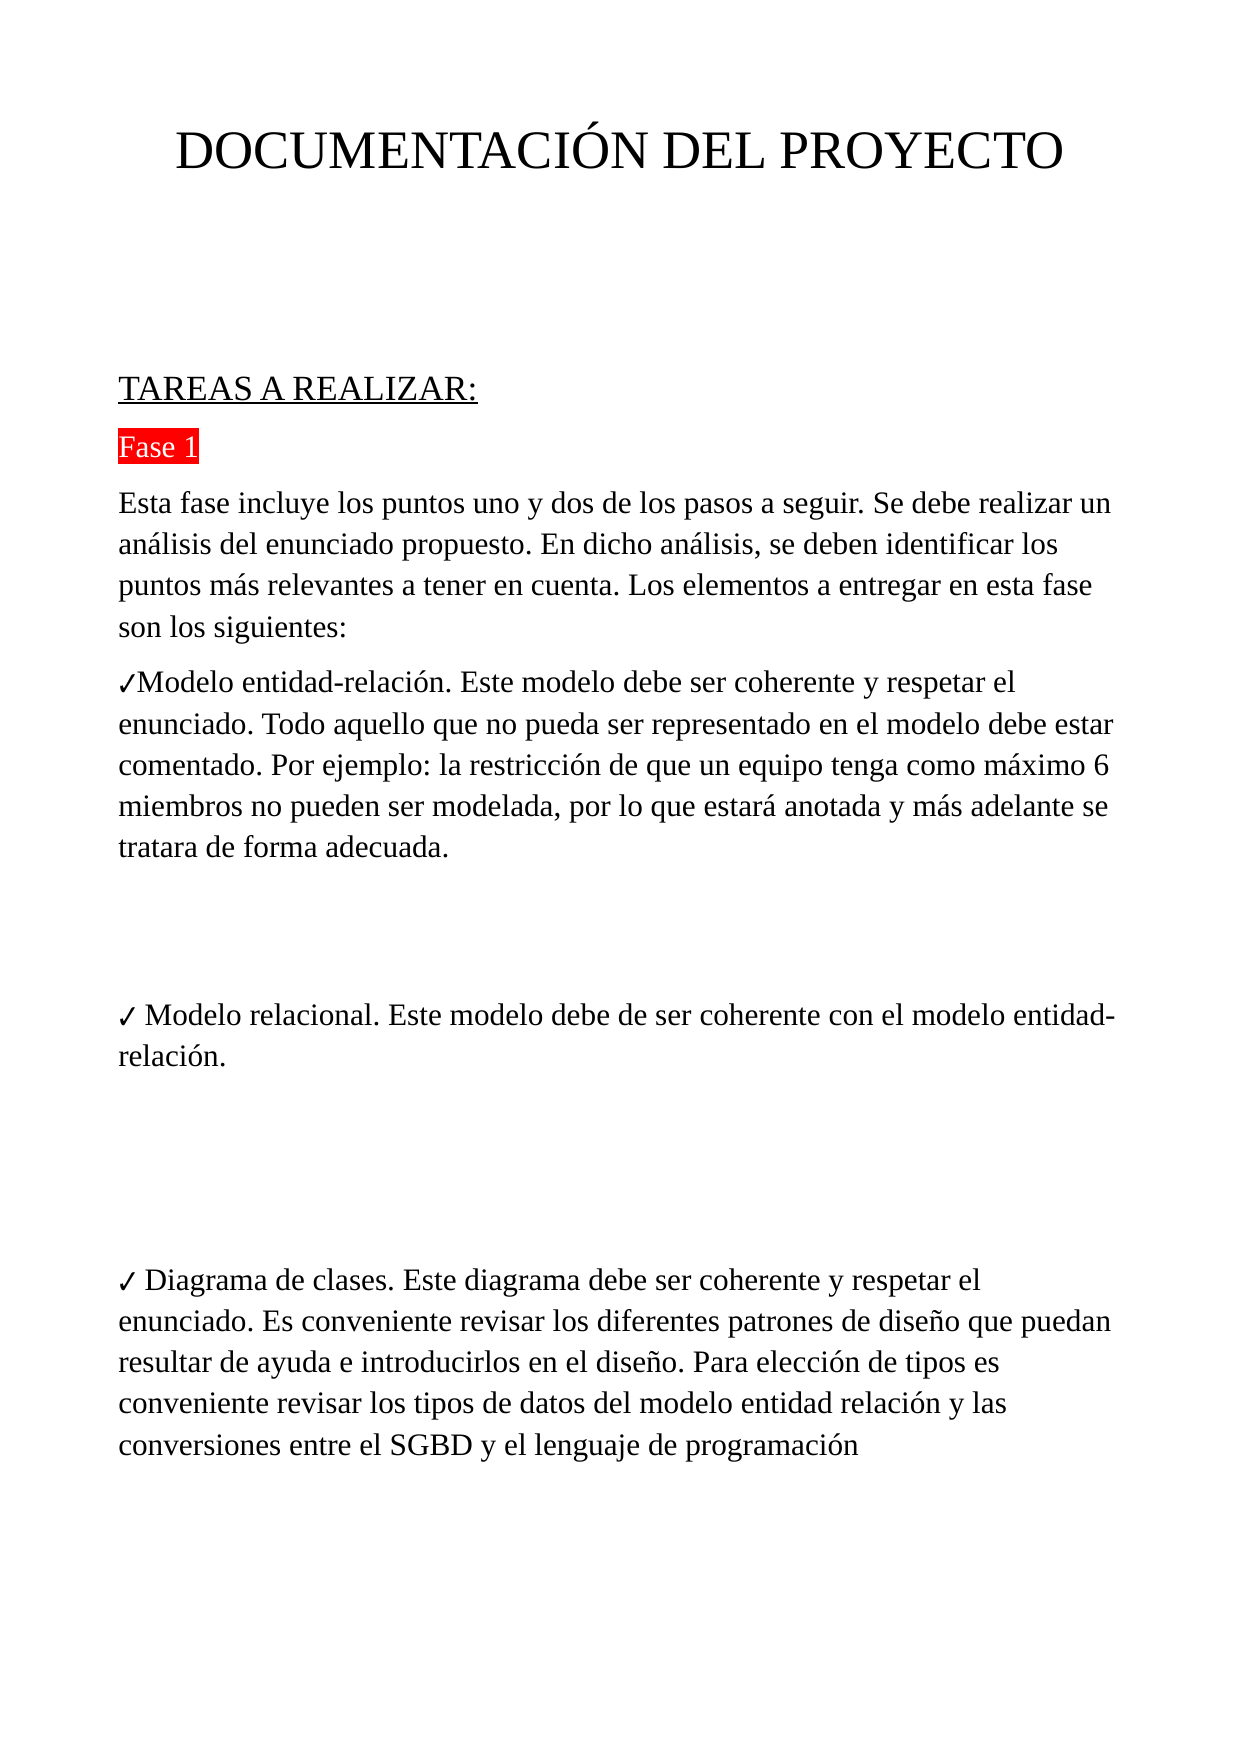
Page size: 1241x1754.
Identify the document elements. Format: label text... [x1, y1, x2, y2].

text ✔ Diagrama de clases. Este diagrama debe ser coherente y respetar el enunciado. Es conveniente revisar los diferentes patrones de diseño que puedan resultar de ayuda e introducirlos en el diseño. Para elección de tipos es conveniente revisar los tipos de datos del modelo entidad relación y las conversiones entre el SGBD y el lenguaje de programación [118, 1261, 1122, 1462]
text ✔ Modelo relacional. Este modelo debe de ser coherente con el modelo entidad-relación. [118, 996, 1122, 1073]
text TAREAS A REALIZAR: [118, 367, 1122, 408]
text Esta fase incluye los puntos uno y dos de los pasos a seguir. Se debe realizar un análisis del enunciado propuesto. En dicho análisis, se deben identificar los puntos más relevantes a tener en cuenta. Los elementos a entregar en esta fase son los siguientes: [118, 484, 1122, 644]
text Fase 1 [118, 428, 1122, 464]
text ✔Modelo entidad-relación. Este modelo debe ser coherente y respetar el enunciado. Todo aquello que no pueda ser representado en el modelo debe estar comentado. Por ejemplo: la restricción de que un equipo tenga como máximo 6 miembros no pueden ser modelada, por lo que estará anotada y más adelante se tratara de forma adecuada. [118, 664, 1122, 865]
